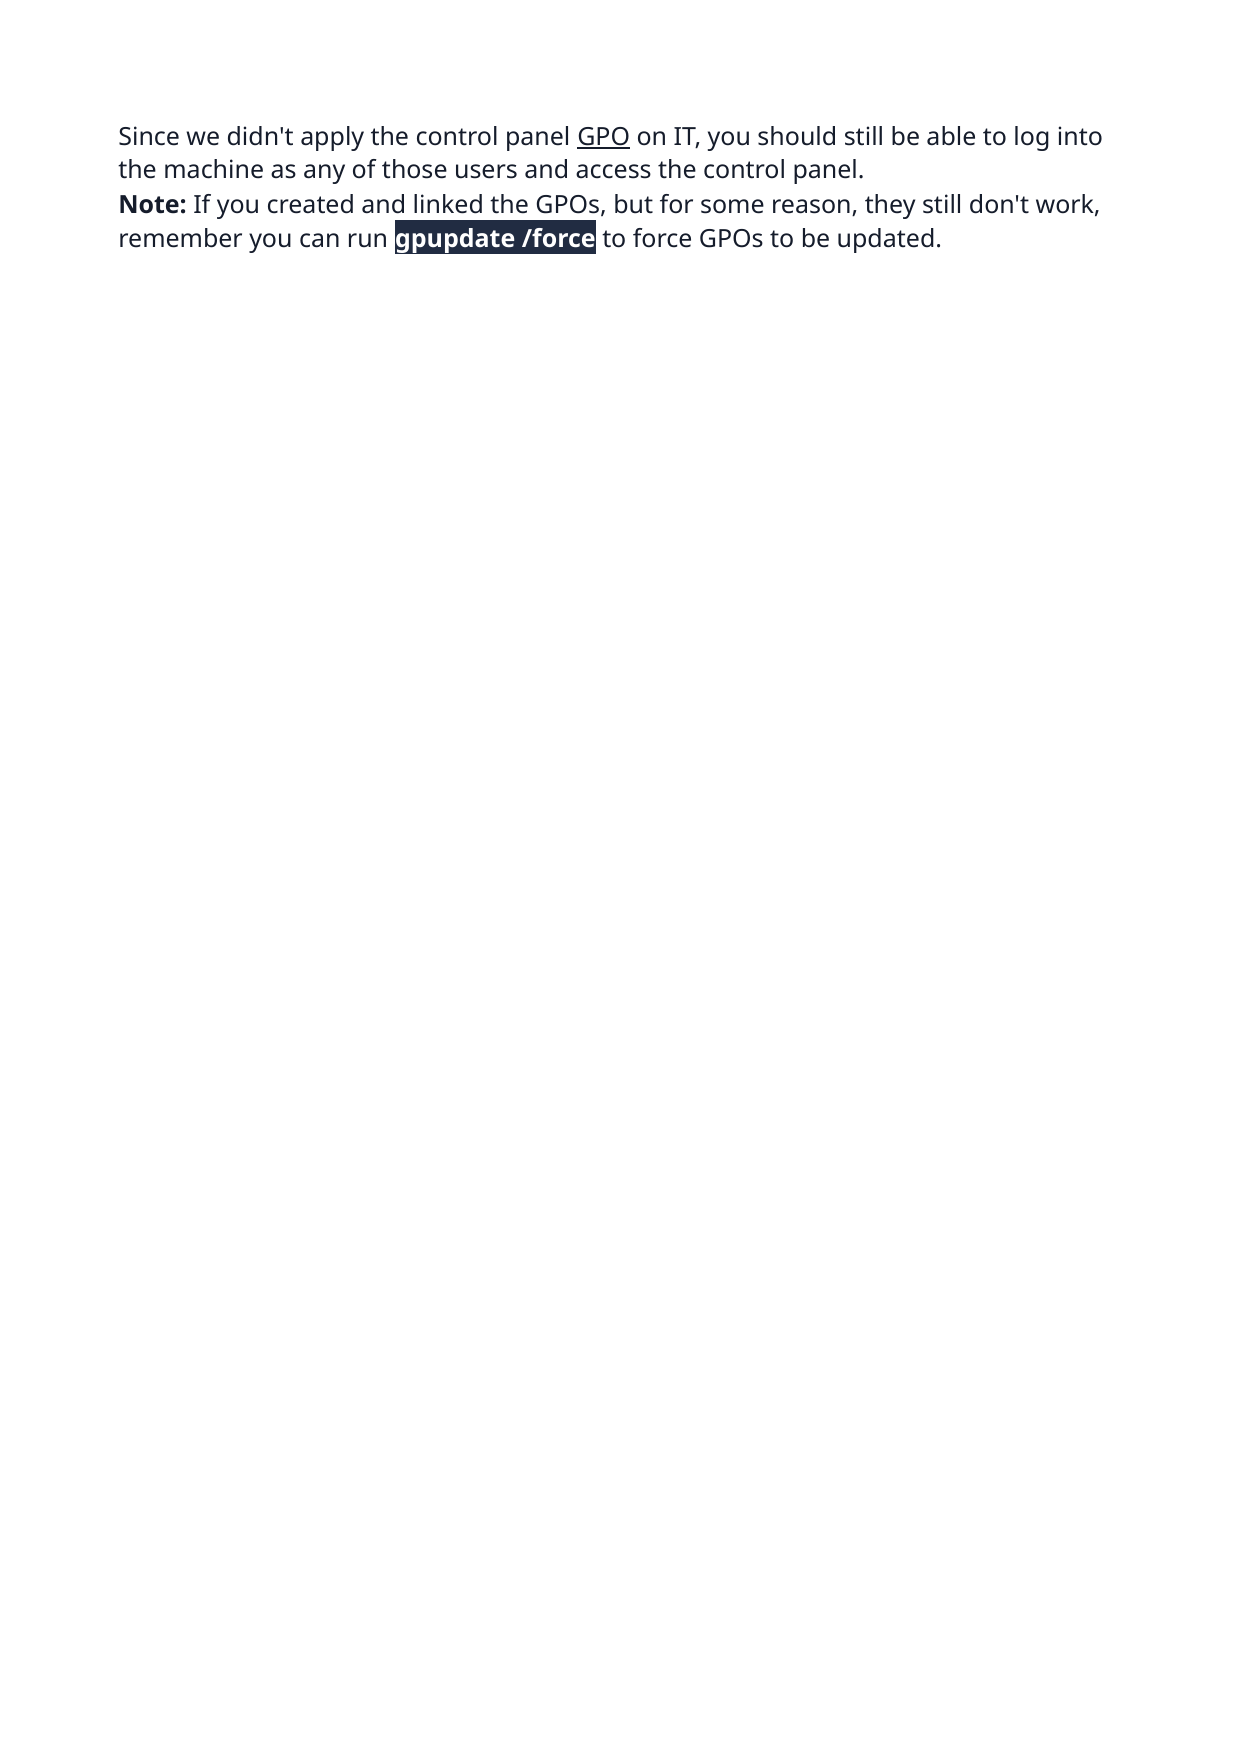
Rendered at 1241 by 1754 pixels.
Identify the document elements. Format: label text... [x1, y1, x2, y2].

text Note: If you created and linked the GPOs, but for some reason, they still don't work, remember you can run gpupdate /force to force GPOs to be updated. [118, 186, 1122, 254]
text Since we didn't apply the control panel GPO on IT, you should still be able to log into the machine as any of those users and access the control panel. [118, 118, 1122, 186]
